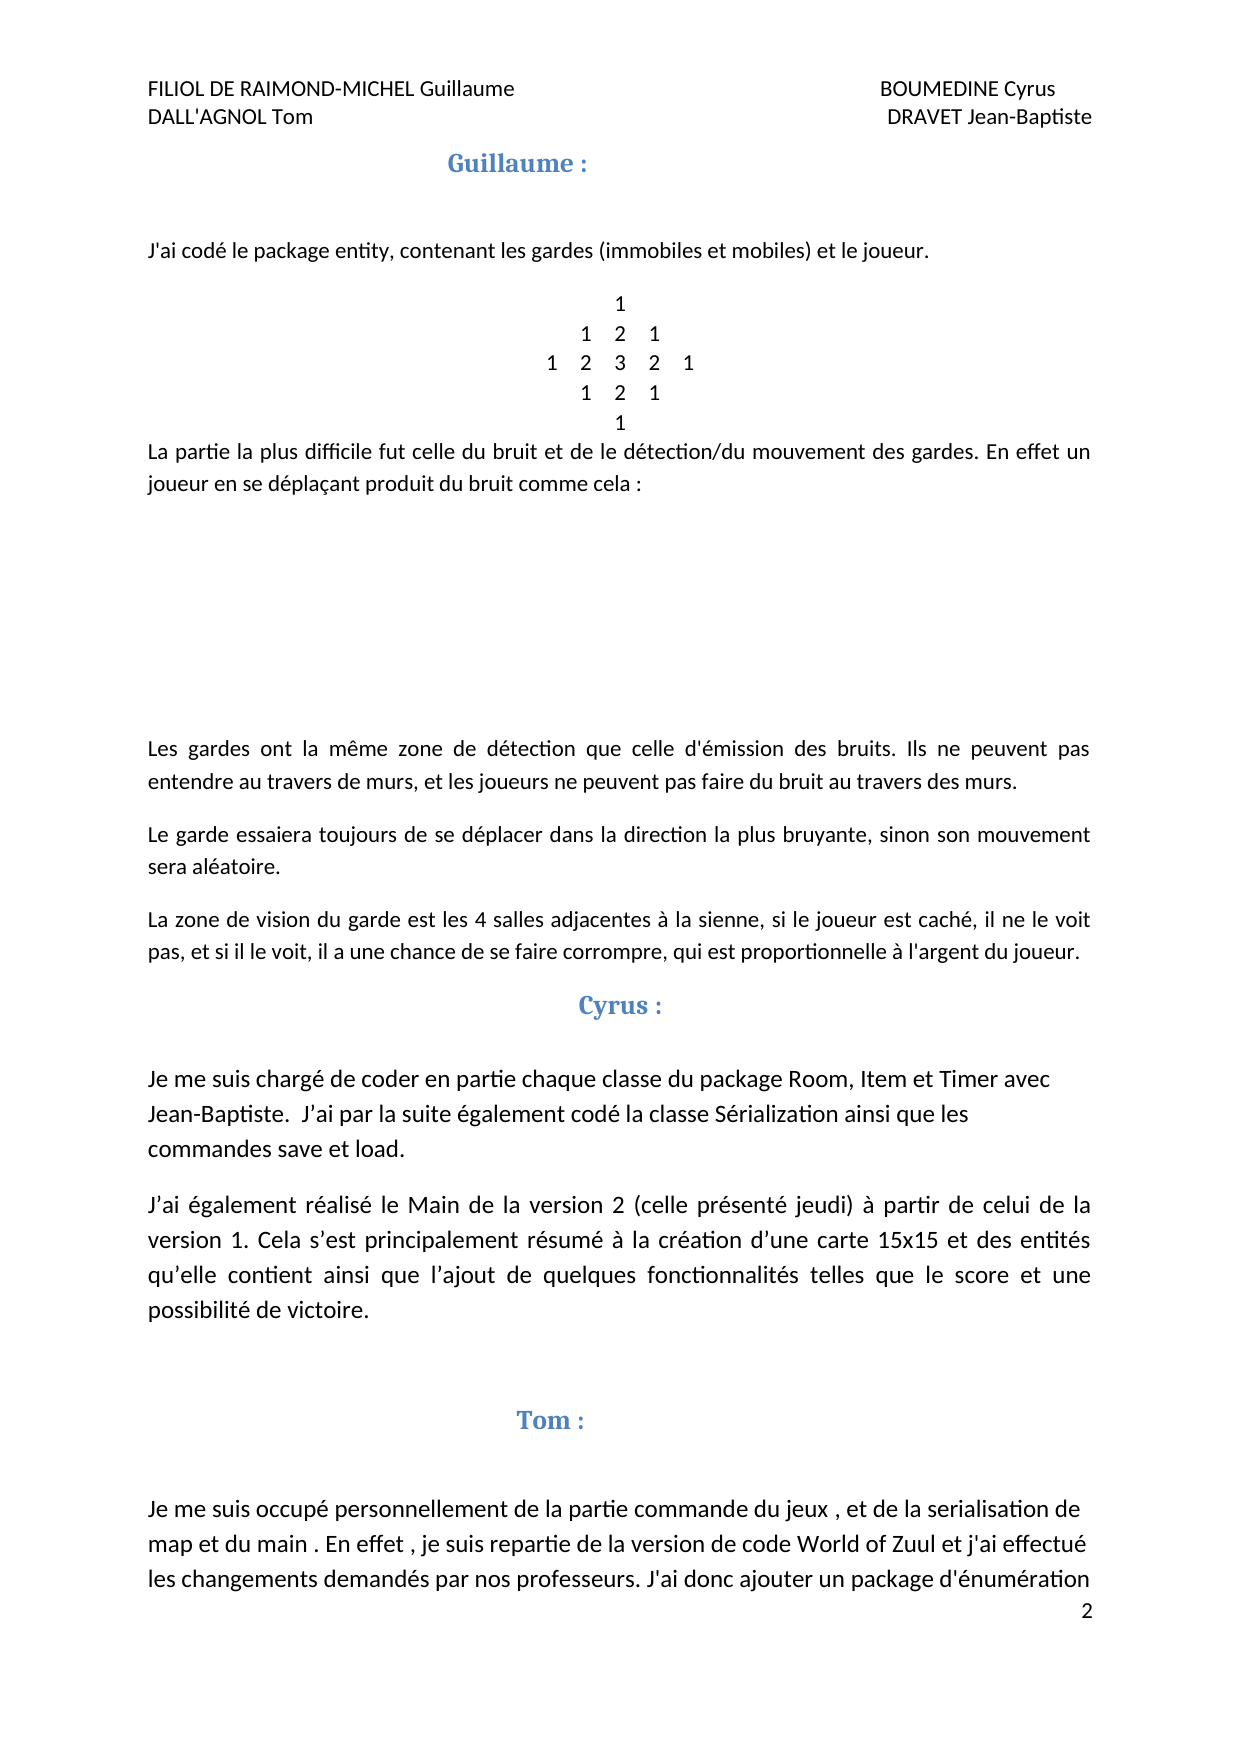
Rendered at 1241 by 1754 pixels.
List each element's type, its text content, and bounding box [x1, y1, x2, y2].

table_header [535, 289, 569, 319]
table_cell [535, 408, 569, 437]
table_cell [671, 319, 706, 348]
table_cell 3 [603, 349, 637, 378]
table_cell [535, 378, 569, 408]
table_cell 1 [637, 378, 671, 408]
text Cyrus : [148, 990, 1093, 1021]
text Le garde essaiera toujours de se déplacer dans la direction la plus bruyante, sinon son mouvement sera aléatoire. [148, 820, 1093, 880]
text Tom : [148, 1405, 1093, 1437]
table_cell [535, 319, 569, 348]
table_header 1 [603, 289, 637, 319]
table_cell [637, 408, 671, 437]
table_cell [671, 408, 706, 437]
table_cell 1 [569, 378, 603, 408]
text J’ai également réalisé le Main de la version 2 (celle présenté jeudi) à partir de celui de la version 1. Cela s’est principalement résumé à la création d’une carte 15x15 et des entités qu’elle contient ainsi que l’ajout de quelques fonctionnalités telles que le score et une possibilité de victoire. [148, 1189, 1093, 1324]
subtitle Guillaume : [448, 148, 1093, 179]
table_cell 1 [535, 349, 569, 378]
text J'ai codé le package entity, contenant les gardes (immobiles et mobiles) et le joueur. [148, 236, 1093, 264]
table_cell 2 [569, 349, 603, 378]
table_cell 1 [637, 319, 671, 348]
text Je me suis occupé personnellement de la partie commande du jeux , et de la serialisation de map et du main . En effet , je suis repartie de la version de code World of Zuul et j'ai effectué les changements demandés par nos professeurs. J'ai donc ajouter un package d'énumération [148, 1493, 1093, 1594]
table_cell 1 [671, 349, 706, 378]
table_cell [569, 408, 603, 437]
text Je me suis chargé de coder en partie chaque classe du package Room, Item et Timer avec Jean-Baptiste. J’ai par la suite également codé la classe Sérialization ainsi que les commandes save et load. [148, 1063, 1093, 1163]
table_cell 2 [603, 319, 637, 348]
table_cell [671, 378, 706, 408]
table_cell 2 [603, 378, 637, 408]
table_header [637, 289, 671, 319]
text La partie la plus difficile fut celle du bruit et de le détection/du mouvement des gardes. En effet un joueur en se déplaçant produit du bruit comme cela : [148, 437, 1093, 497]
table_cell 1 [603, 408, 637, 437]
table_cell 1 [569, 319, 603, 348]
table_header [569, 289, 603, 319]
text Les gardes ont la même zone de détection que celle d'émission des bruits. Ils ne peuvent pas entendre au travers de murs, et les joueurs ne peuvent pas faire du bruit au travers des murs. [148, 734, 1093, 795]
text La zone de vision du garde est les 4 salles adjacentes à la sienne, si le joueur est caché, il ne le voit pas, et si il le voit, il a une chance de se faire corrompre, qui est proportionnelle à l'argent du joueur. [148, 905, 1093, 965]
table_header [671, 289, 706, 319]
table_cell 2 [637, 349, 671, 378]
